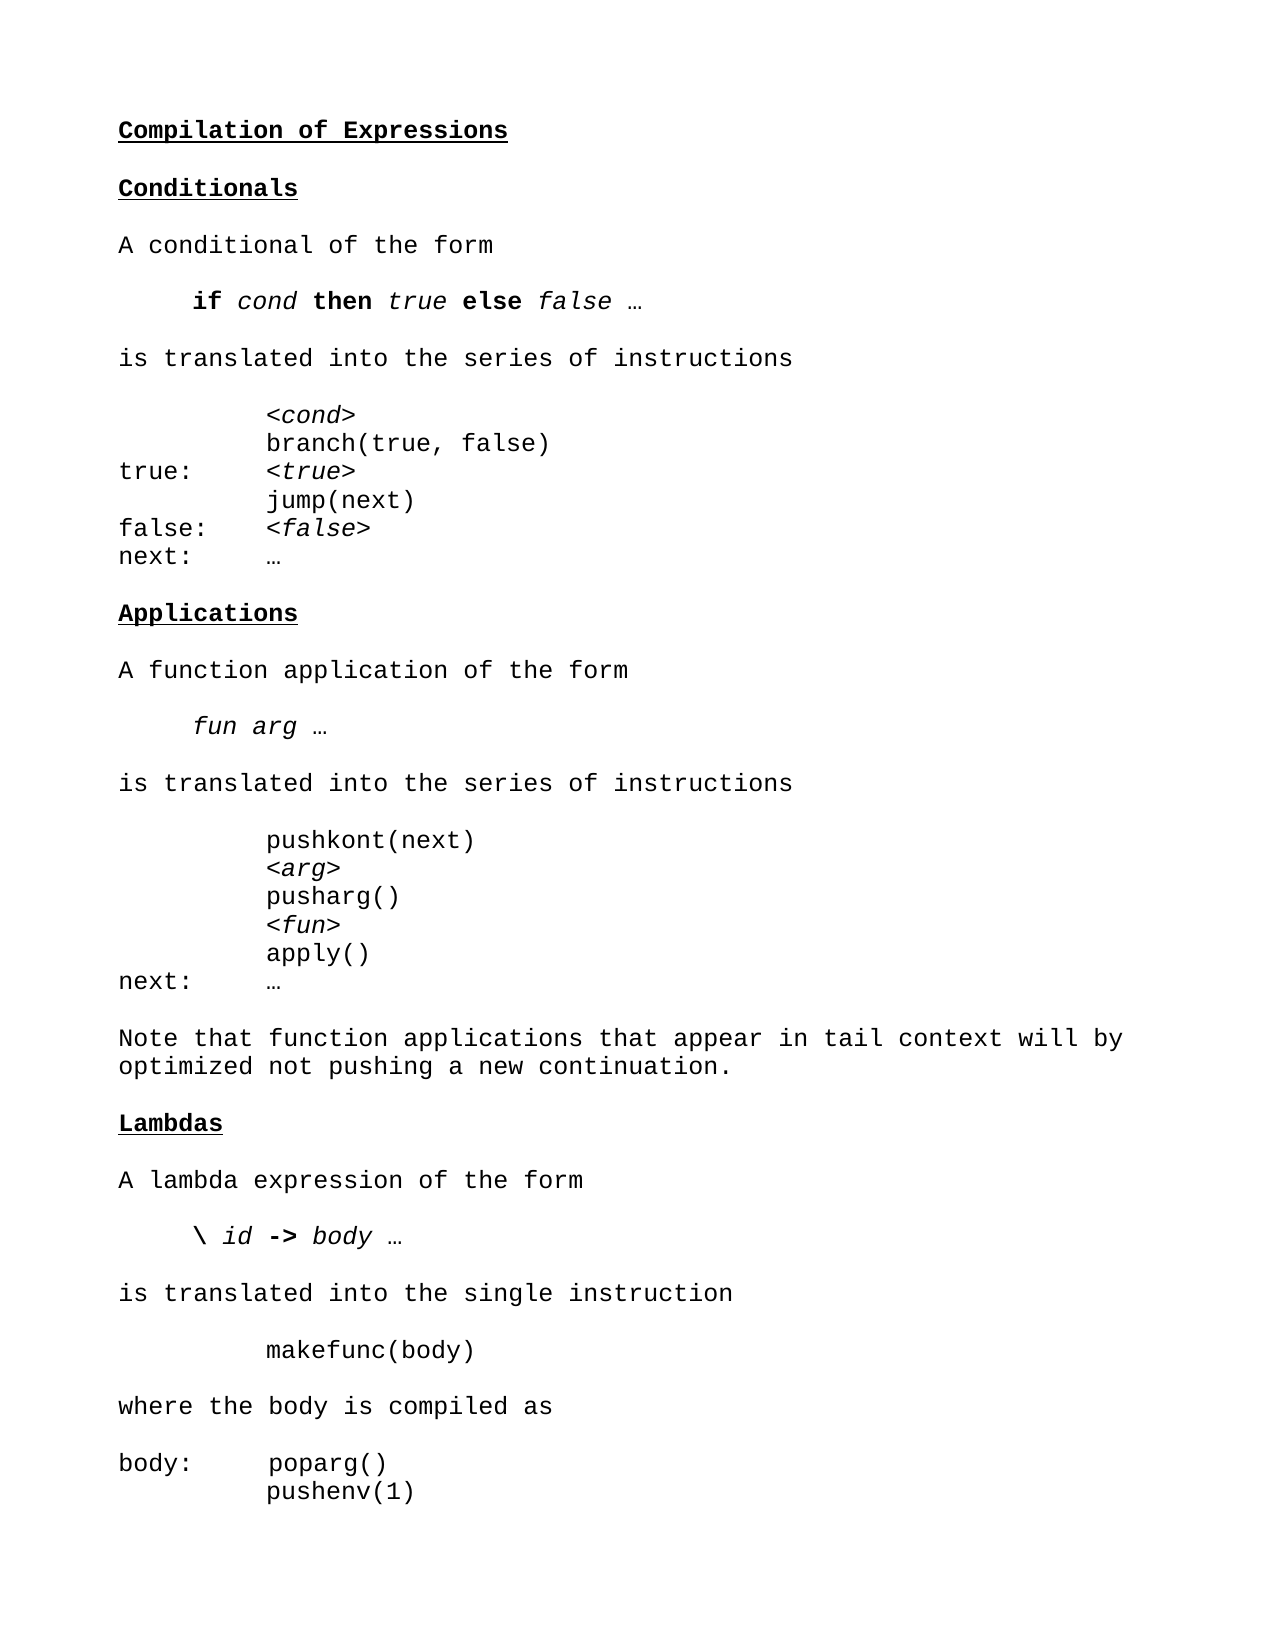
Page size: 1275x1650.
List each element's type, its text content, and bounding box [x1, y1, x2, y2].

text A function application of the form [118, 657, 1157, 686]
text optimized not pushing a new continuation. [118, 1054, 1157, 1082]
text false: <false> [118, 516, 1157, 544]
text A conditional of the form [118, 232, 1157, 261]
text pushenv(1) [118, 1479, 1157, 1507]
text Applications [118, 601, 1157, 629]
text where the body is compiled as [118, 1394, 1157, 1422]
text jump(next) [118, 487, 1157, 516]
text fun arg … [118, 714, 1157, 742]
text next: … [118, 544, 1157, 572]
text <cond> [118, 402, 1157, 431]
text Conditionals [118, 176, 1157, 204]
text if cond then true else false … [118, 289, 1157, 317]
text next: … [118, 969, 1157, 997]
text \ id -> body … [118, 1224, 1157, 1252]
text true: <true> [118, 459, 1157, 487]
text branch(true, false) [118, 431, 1157, 459]
text <arg> [118, 856, 1157, 884]
text apply() [118, 941, 1157, 969]
text is translated into the series of instructions [118, 771, 1157, 799]
text pusharg() [118, 884, 1157, 912]
text pushkont(next) [118, 827, 1157, 856]
text is translated into the series of instructions [118, 346, 1157, 374]
text makefunc(body) [118, 1337, 1157, 1366]
text Compilation of Expressions [118, 118, 1157, 146]
text is translated into the single instruction [118, 1281, 1157, 1309]
text <fun> [118, 912, 1157, 941]
text Lambdas [118, 1111, 1157, 1139]
text A lambda expression of the form [118, 1167, 1157, 1196]
text body: poparg() [118, 1451, 1157, 1479]
text Note that function applications that appear in tail context will by [118, 1026, 1157, 1054]
